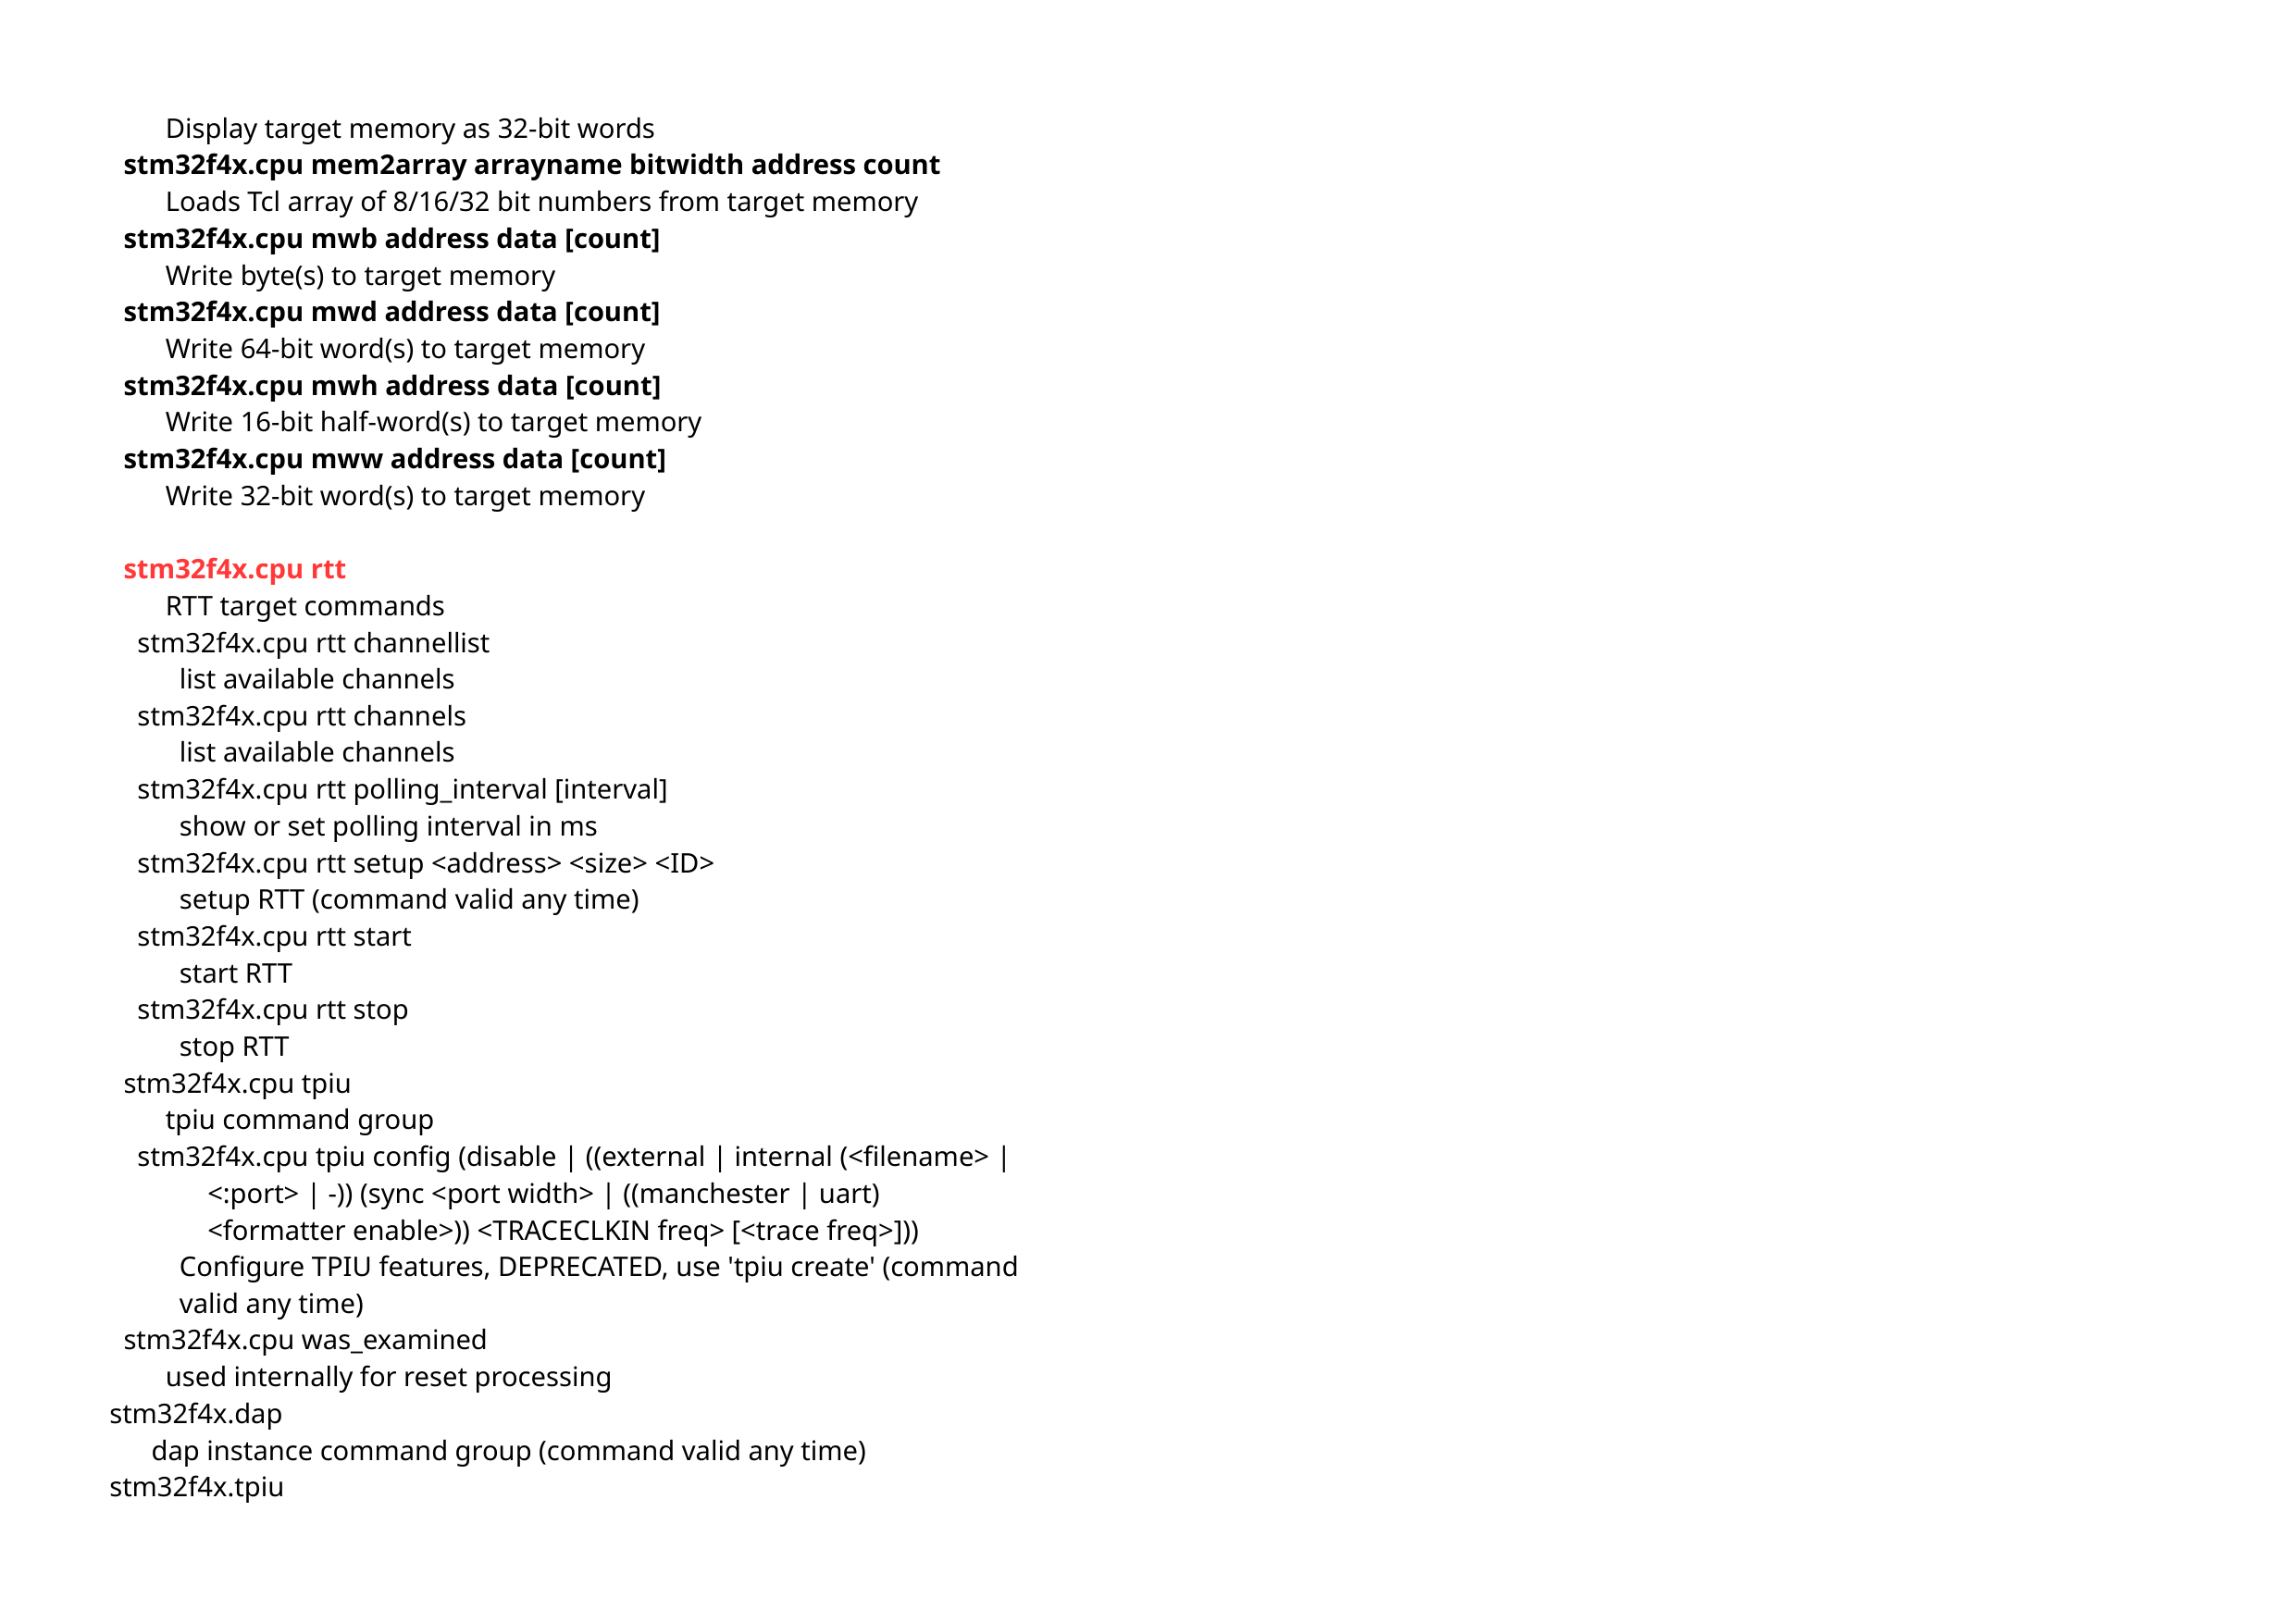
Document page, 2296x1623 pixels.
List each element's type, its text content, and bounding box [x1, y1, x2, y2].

text stm32f4x.tpiu [109, 1468, 2186, 1505]
text stm32f4x.cpu mwh address data [count] [109, 366, 2186, 403]
text stm32f4x.cpu mwb address data [count] [109, 219, 2186, 256]
text stm32f4x.cpu mem2array arrayname bitwidth address count [109, 146, 2186, 182]
text Write 16-bit half-word(s) to target memory [109, 403, 2186, 440]
text stm32f4x.cpu rtt setup <address> <size> <ID> [109, 844, 2186, 881]
text Write 64-bit word(s) to target memory [109, 329, 2186, 366]
text setup RTT (command valid any time) [109, 881, 2186, 917]
text tpiu command group [109, 1101, 2186, 1137]
text stm32f4x.cpu was_examined [109, 1321, 2186, 1357]
text stm32f4x.cpu tpiu config (disable | ((external | internal (<filename> | [109, 1137, 2186, 1174]
text stm32f4x.dap [109, 1394, 2186, 1431]
text Loads Tcl array of 8/16/32 bit numbers from target memory [109, 182, 2186, 219]
text stm32f4x.cpu tpiu [109, 1064, 2186, 1101]
text stm32f4x.cpu mwd address data [count] [109, 293, 2186, 329]
text stm32f4x.cpu rtt [109, 550, 2186, 587]
text Display target memory as 32-bit words [109, 109, 2186, 146]
text Write 32-bit word(s) to target memory [109, 477, 2186, 514]
text stm32f4x.cpu rtt channels [109, 697, 2186, 734]
text stm32f4x.cpu rtt channellist [109, 624, 2186, 660]
text <formatter enable>)) <TRACECLKIN freq> [<trace freq>])) [109, 1211, 2186, 1247]
text stm32f4x.cpu mww address data [count] [109, 440, 2186, 477]
text Configure TPIU features, DEPRECATED, use 'tpiu create' (command [109, 1247, 2186, 1284]
text used internally for reset processing [109, 1357, 2186, 1394]
text stm32f4x.cpu rtt start [109, 917, 2186, 954]
text start RTT [109, 954, 2186, 991]
text RTT target commands [109, 587, 2186, 624]
text show or set polling interval in ms [109, 807, 2186, 844]
text stop RTT [109, 1027, 2186, 1064]
text dap instance command group (command valid any time) [109, 1431, 2186, 1468]
text stm32f4x.cpu rtt polling_interval [interval] [109, 770, 2186, 807]
text stm32f4x.cpu rtt stop [109, 991, 2186, 1027]
text list available channels [109, 734, 2186, 770]
text list available channels [109, 660, 2186, 697]
text valid any time) [109, 1284, 2186, 1321]
text Write byte(s) to target memory [109, 256, 2186, 293]
text <:port> | -)) (sync <port width> | ((manchester | uart) [109, 1174, 2186, 1211]
